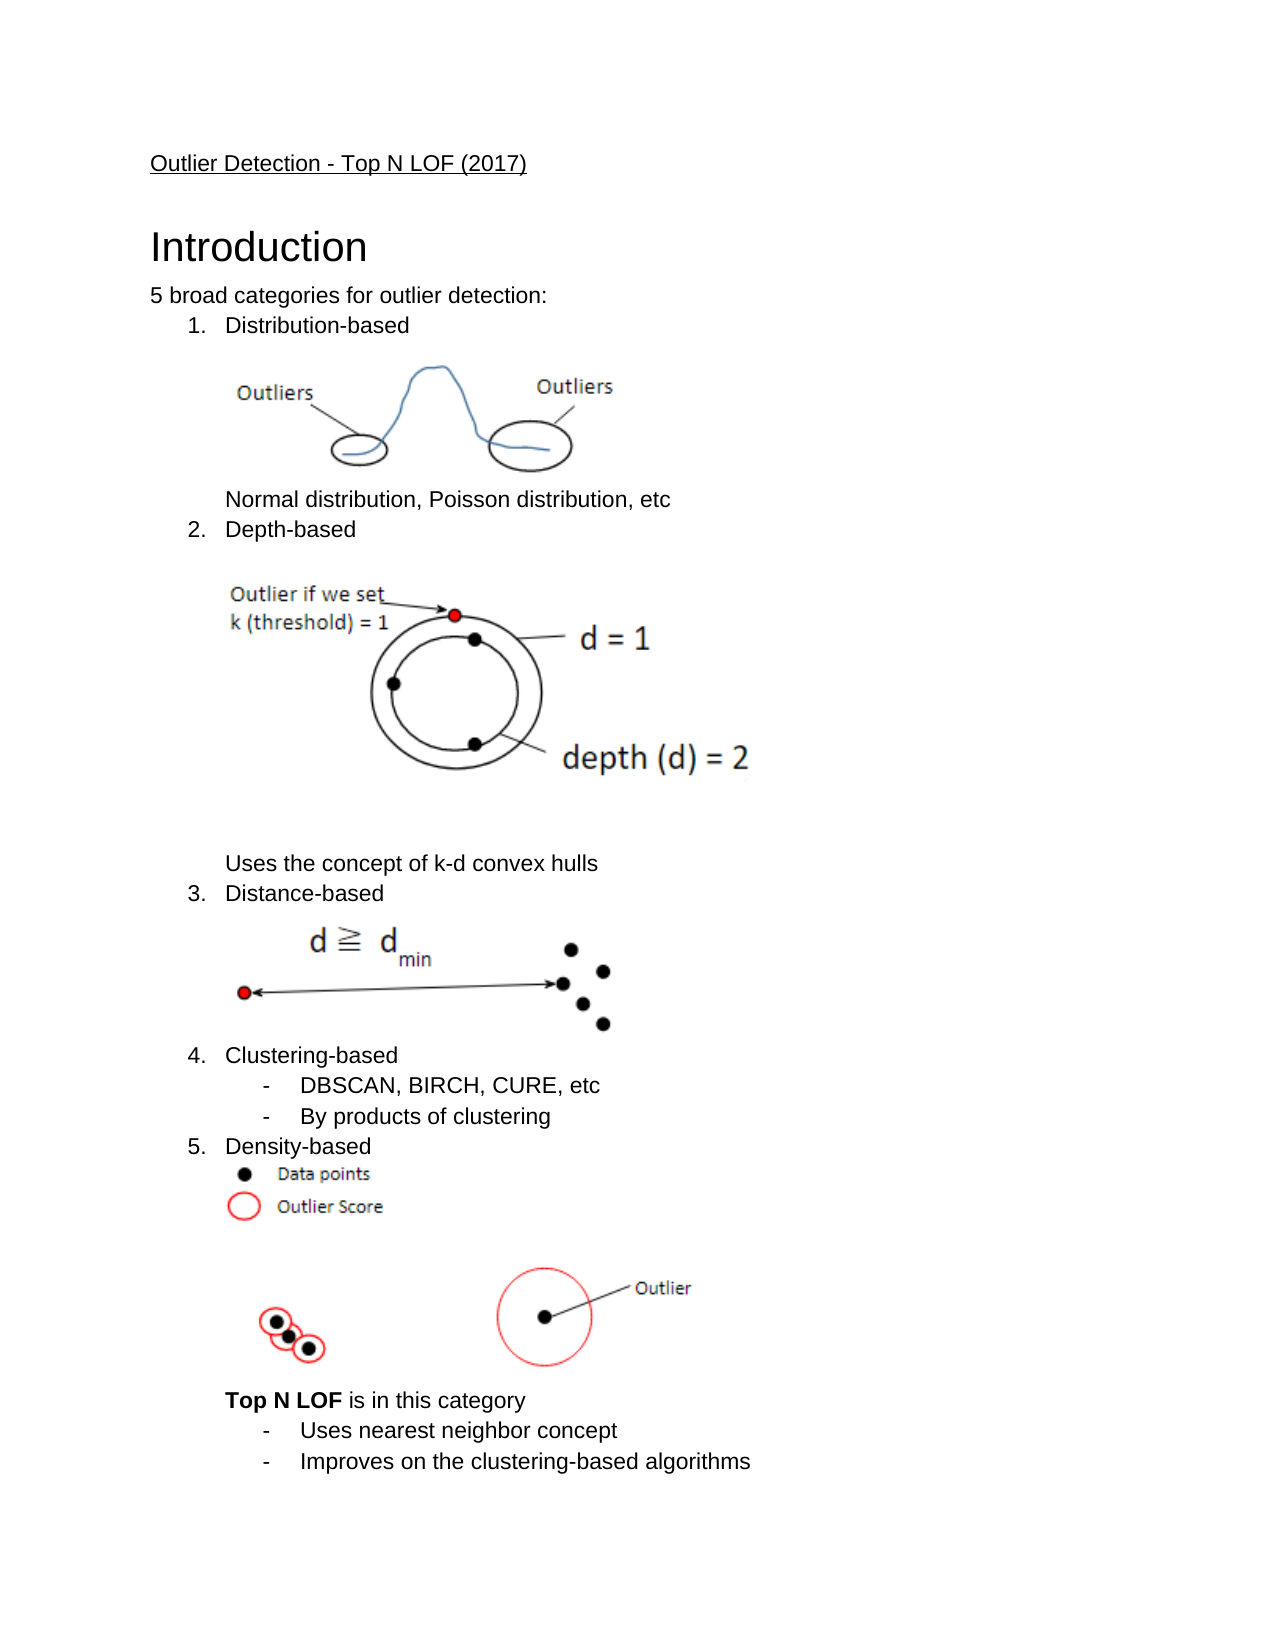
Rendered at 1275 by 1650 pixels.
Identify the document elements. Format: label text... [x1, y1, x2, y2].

list Improves on the clustering-based algorithms [262, 1448, 1125, 1474]
text Uses the concept of k-d convex hulls [225, 850, 1125, 876]
text 5 broad categories for outlier detection: [150, 282, 1125, 309]
list Clustering-based [187, 1042, 1125, 1069]
picture [225, 546, 882, 846]
list Distance-based [187, 880, 1125, 906]
picture [225, 342, 633, 482]
list Density-based [187, 1133, 1125, 1159]
subtitle Introduction [150, 222, 1125, 270]
text Top N LOF is in this category [225, 1387, 1125, 1414]
text Outlier Detection - Top N LOF (2017) [150, 150, 1125, 176]
list Uses nearest neighbor concept [262, 1417, 1125, 1444]
list Depth-based [187, 516, 1125, 542]
picture [225, 910, 625, 1039]
list Distribution-based [187, 312, 1125, 339]
text Normal distribution, Poisson distribution, etc [225, 486, 1125, 512]
picture [225, 1163, 705, 1384]
list By products of clustering [262, 1103, 1125, 1129]
list DBSCAN, BIRCH, CURE, etc [262, 1072, 1125, 1099]
